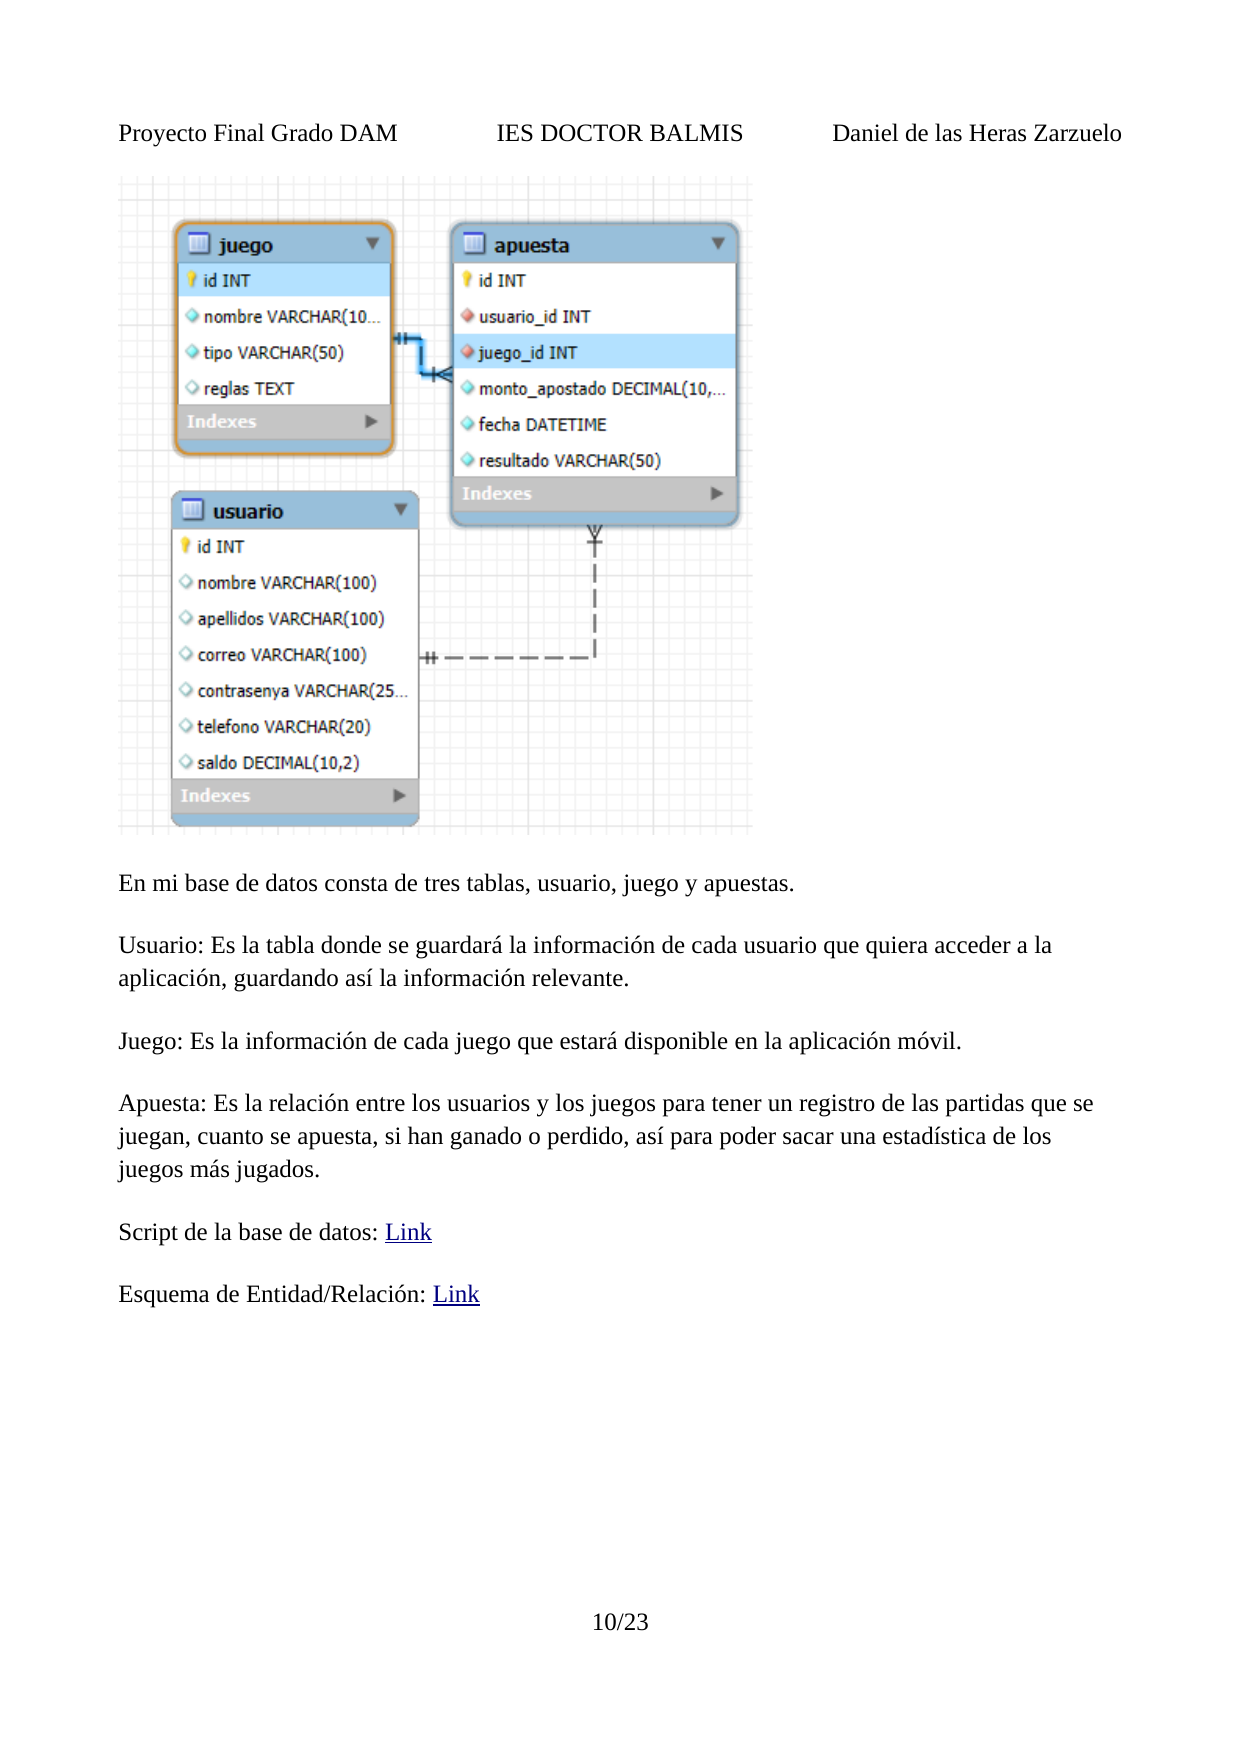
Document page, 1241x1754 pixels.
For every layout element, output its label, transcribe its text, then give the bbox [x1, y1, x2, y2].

text En mi base de datos consta de tres tablas, usuario, juego y apuestas. [118, 868, 1122, 897]
text Juego: Es la información de cada juego que estará disponible en la aplicación móvil. [118, 1026, 1122, 1055]
text Script de la base de datos: Link [118, 1217, 1122, 1246]
text Esquema de Entidad/Relación: Link [118, 1279, 1122, 1308]
text Apuesta: Es la relación entre los usuarios y los juegos para tener un registro de las partidas que se juegan, cuanto se apuesta, si han ganado o perdido, así para poder sacar una estadística de los juegos más jugados. [118, 1088, 1122, 1183]
text Usuario: Es la tabla donde se guardará la información de cada usuario que quiera acceder a la aplicación, guardando así la información relevante. [118, 930, 1122, 992]
picture [118, 176, 753, 835]
